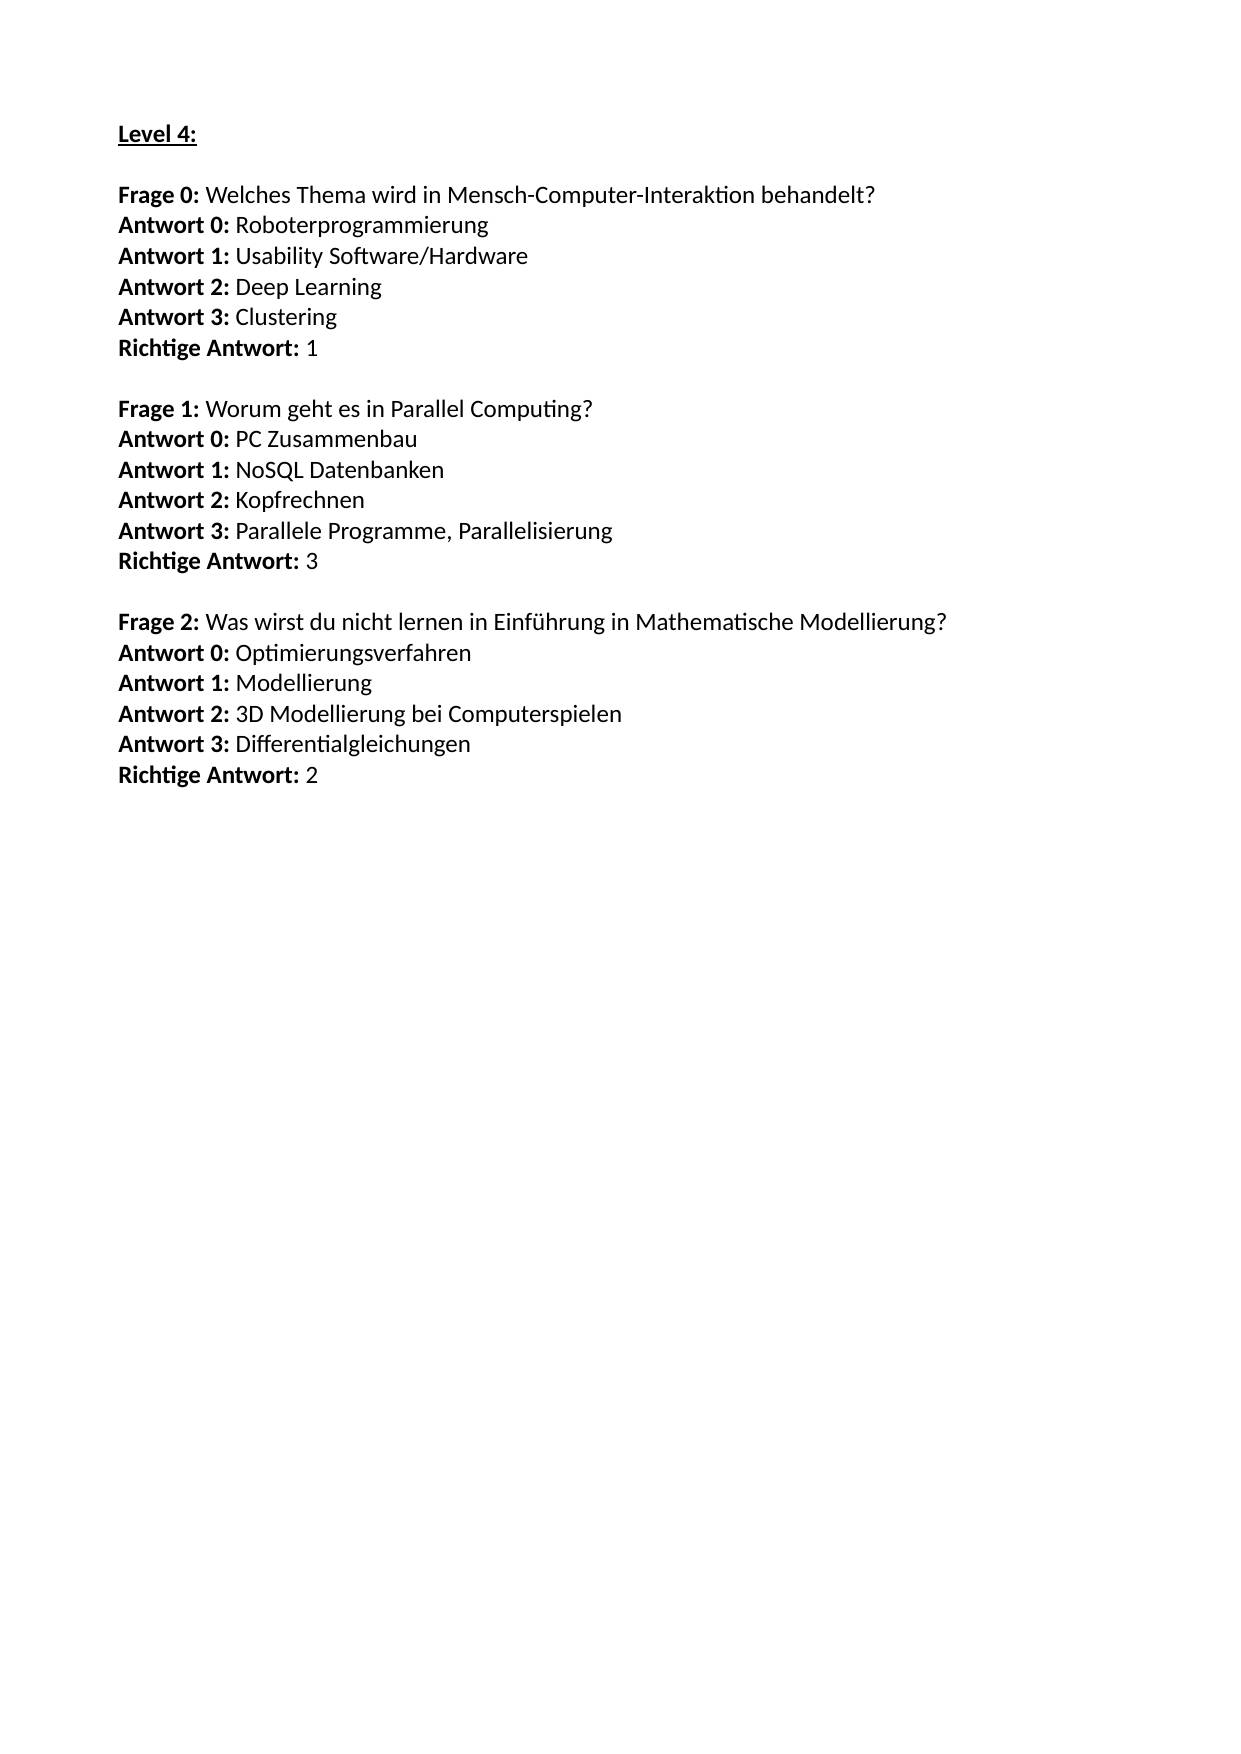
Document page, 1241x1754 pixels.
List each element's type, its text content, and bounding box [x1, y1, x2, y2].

text Level 4: [118, 118, 1122, 149]
text Antwort 2: 3D Modellierung bei Computerspielen [118, 698, 1122, 728]
text Antwort 3: Differentialgleichungen [118, 728, 1122, 759]
text Richtige Antwort: 1 [118, 332, 1122, 362]
text Frage 2: Was wirst du nicht lernen in Einführung in Mathematische Modellierung? [118, 606, 1122, 637]
text Richtige Antwort: 2 [118, 759, 1122, 789]
text Antwort 1: Modellierung [118, 667, 1122, 698]
text Antwort 0: Roboterprogrammierung [118, 210, 1122, 240]
text Antwort 2: Deep Learning [118, 271, 1122, 301]
text Antwort 0: PC Zusammenbau [118, 423, 1122, 454]
text Antwort 2: Kopfrechnen [118, 484, 1122, 515]
text Antwort 3: Parallele Programme, Parallelisierung [118, 515, 1122, 545]
text Frage 1: Worum geht es in Parallel Computing? [118, 393, 1122, 423]
text Richtige Antwort: 3 [118, 545, 1122, 576]
text Antwort 1: Usability Software/Hardware [118, 240, 1122, 271]
text Frage 0: Welches Thema wird in Mensch-Computer-Interaktion behandelt? [118, 179, 1122, 210]
text Antwort 3: Clustering [118, 301, 1122, 332]
text Antwort 0: Optimierungsverfahren [118, 637, 1122, 667]
text Antwort 1: NoSQL Datenbanken [118, 454, 1122, 484]
